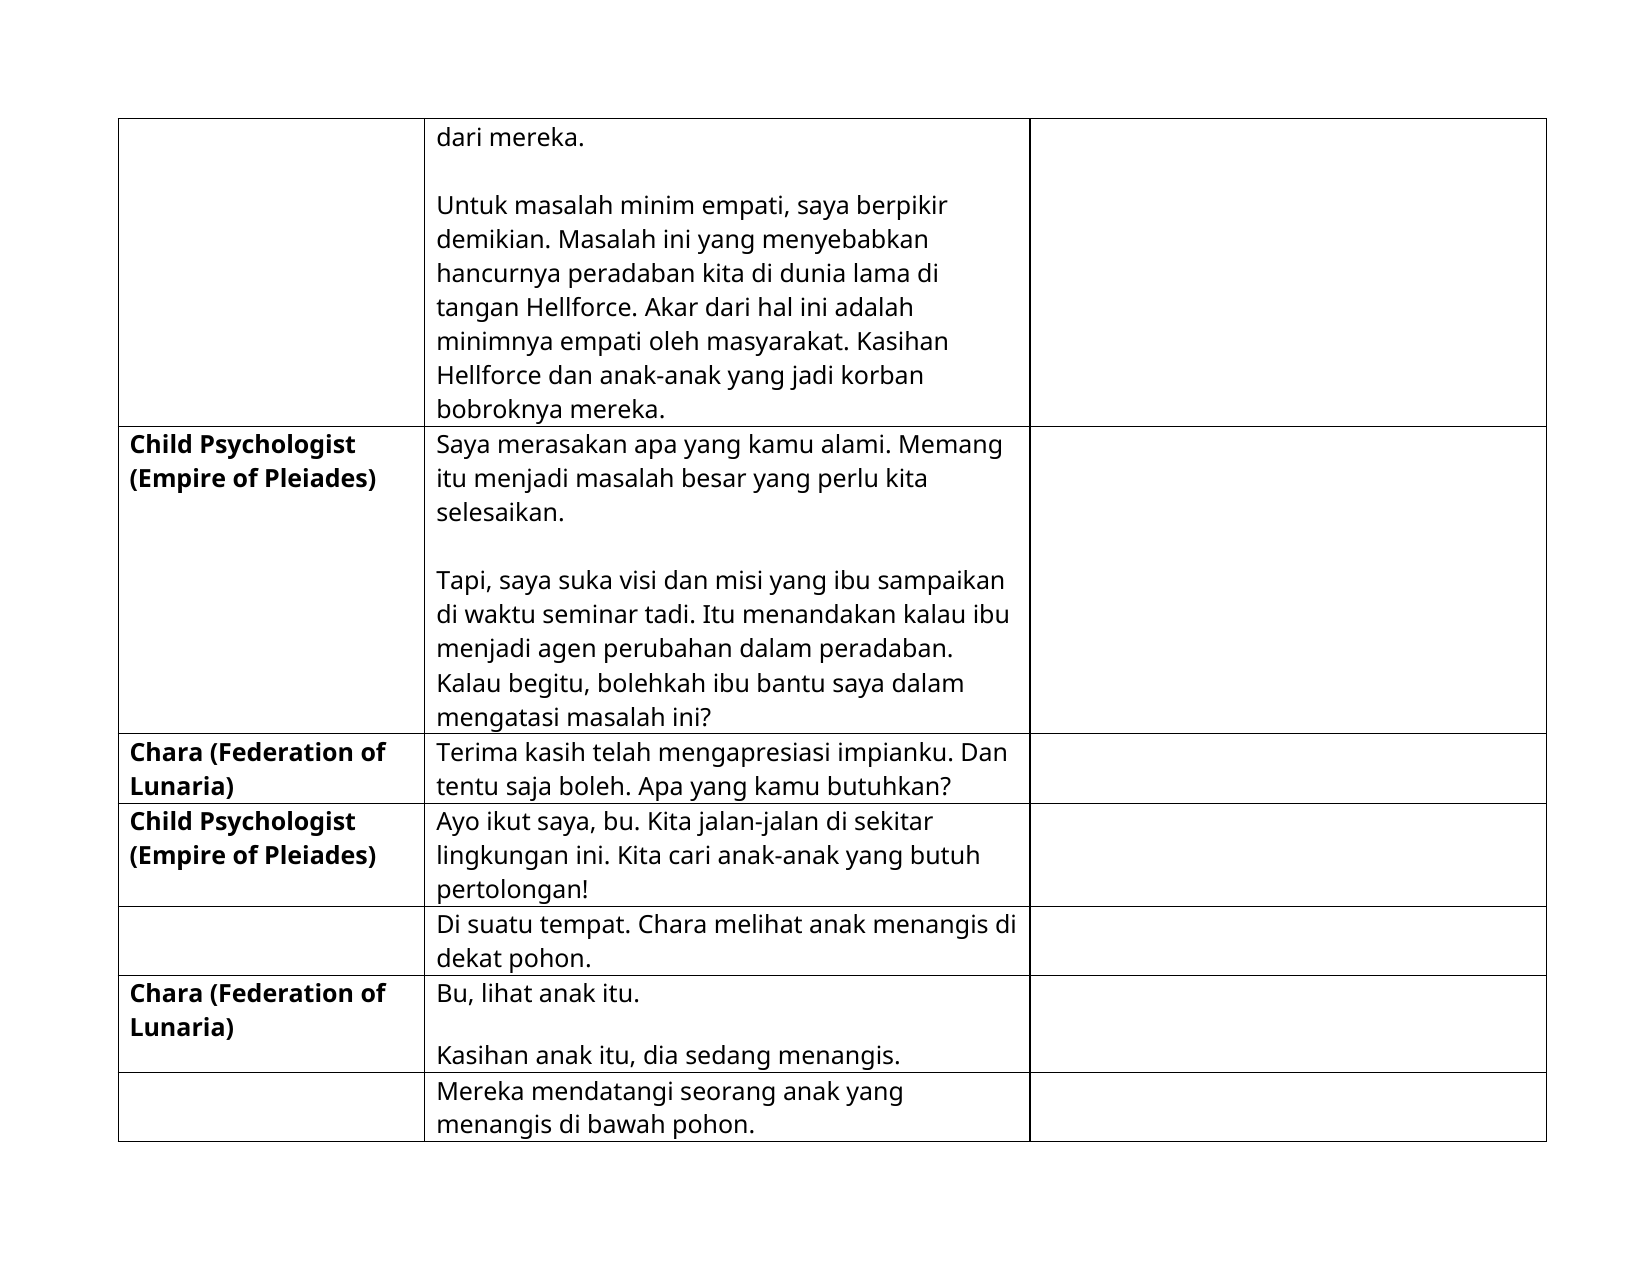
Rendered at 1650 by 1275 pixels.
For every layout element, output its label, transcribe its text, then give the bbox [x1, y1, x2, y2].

table_cell Chara (Federation of Lunaria) [119, 976, 424, 1072]
table_cell [1031, 119, 1546, 426]
table_cell Chara (Federation of Lunaria) [119, 734, 424, 802]
table_cell [1031, 804, 1546, 906]
table_cell [1031, 734, 1546, 802]
table_cell Child Psychologist (Empire of Pleiades) [119, 804, 424, 906]
table_cell [119, 907, 424, 975]
table_cell [1031, 1073, 1546, 1141]
table_cell [119, 119, 424, 426]
table_cell Di suatu tempat. Chara melihat anak menangis di dekat pohon. [425, 907, 1029, 975]
table_cell [119, 1073, 424, 1141]
table_cell [1031, 976, 1546, 1072]
table_cell [1031, 907, 1546, 975]
table_cell Ayo ikut saya, bu. Kita jalan-jalan di sekitar lingkungan ini. Kita cari anak-anak yang butuh pertolongan! [425, 804, 1029, 906]
table_cell Mereka mendatangi seorang anak yang menangis di bawah pohon. [425, 1073, 1029, 1141]
table_cell dari mereka. Untuk masalah minim empati, saya berpikir demikian. Masalah ini yang menyebabkan hancurnya peradaban kita di dunia lama di tangan Hellforce. Akar dari hal ini adalah minimnya empati oleh masyarakat. Kasihan Hellforce dan anak-anak yang jadi korban bobroknya mereka. [425, 119, 1029, 426]
table_cell Bu, lihat anak itu. Kasihan anak itu, dia sedang menangis. [425, 976, 1029, 1072]
table_cell Saya merasakan apa yang kamu alami. Memang itu menjadi masalah besar yang perlu kita selesaikan. Tapi, saya suka visi dan misi yang ibu sampaikan di waktu seminar tadi. Itu menandakan kalau ibu menjadi agen perubahan dalam peradaban. Kalau begitu, bolehkah ibu bantu saya dalam mengatasi masalah ini? [425, 427, 1029, 733]
table_cell [1031, 427, 1546, 733]
table_cell Child Psychologist (Empire of Pleiades) [119, 427, 424, 733]
table_cell Terima kasih telah mengapresiasi impianku. Dan tentu saja boleh. Apa yang kamu butuhkan? [425, 734, 1029, 802]
